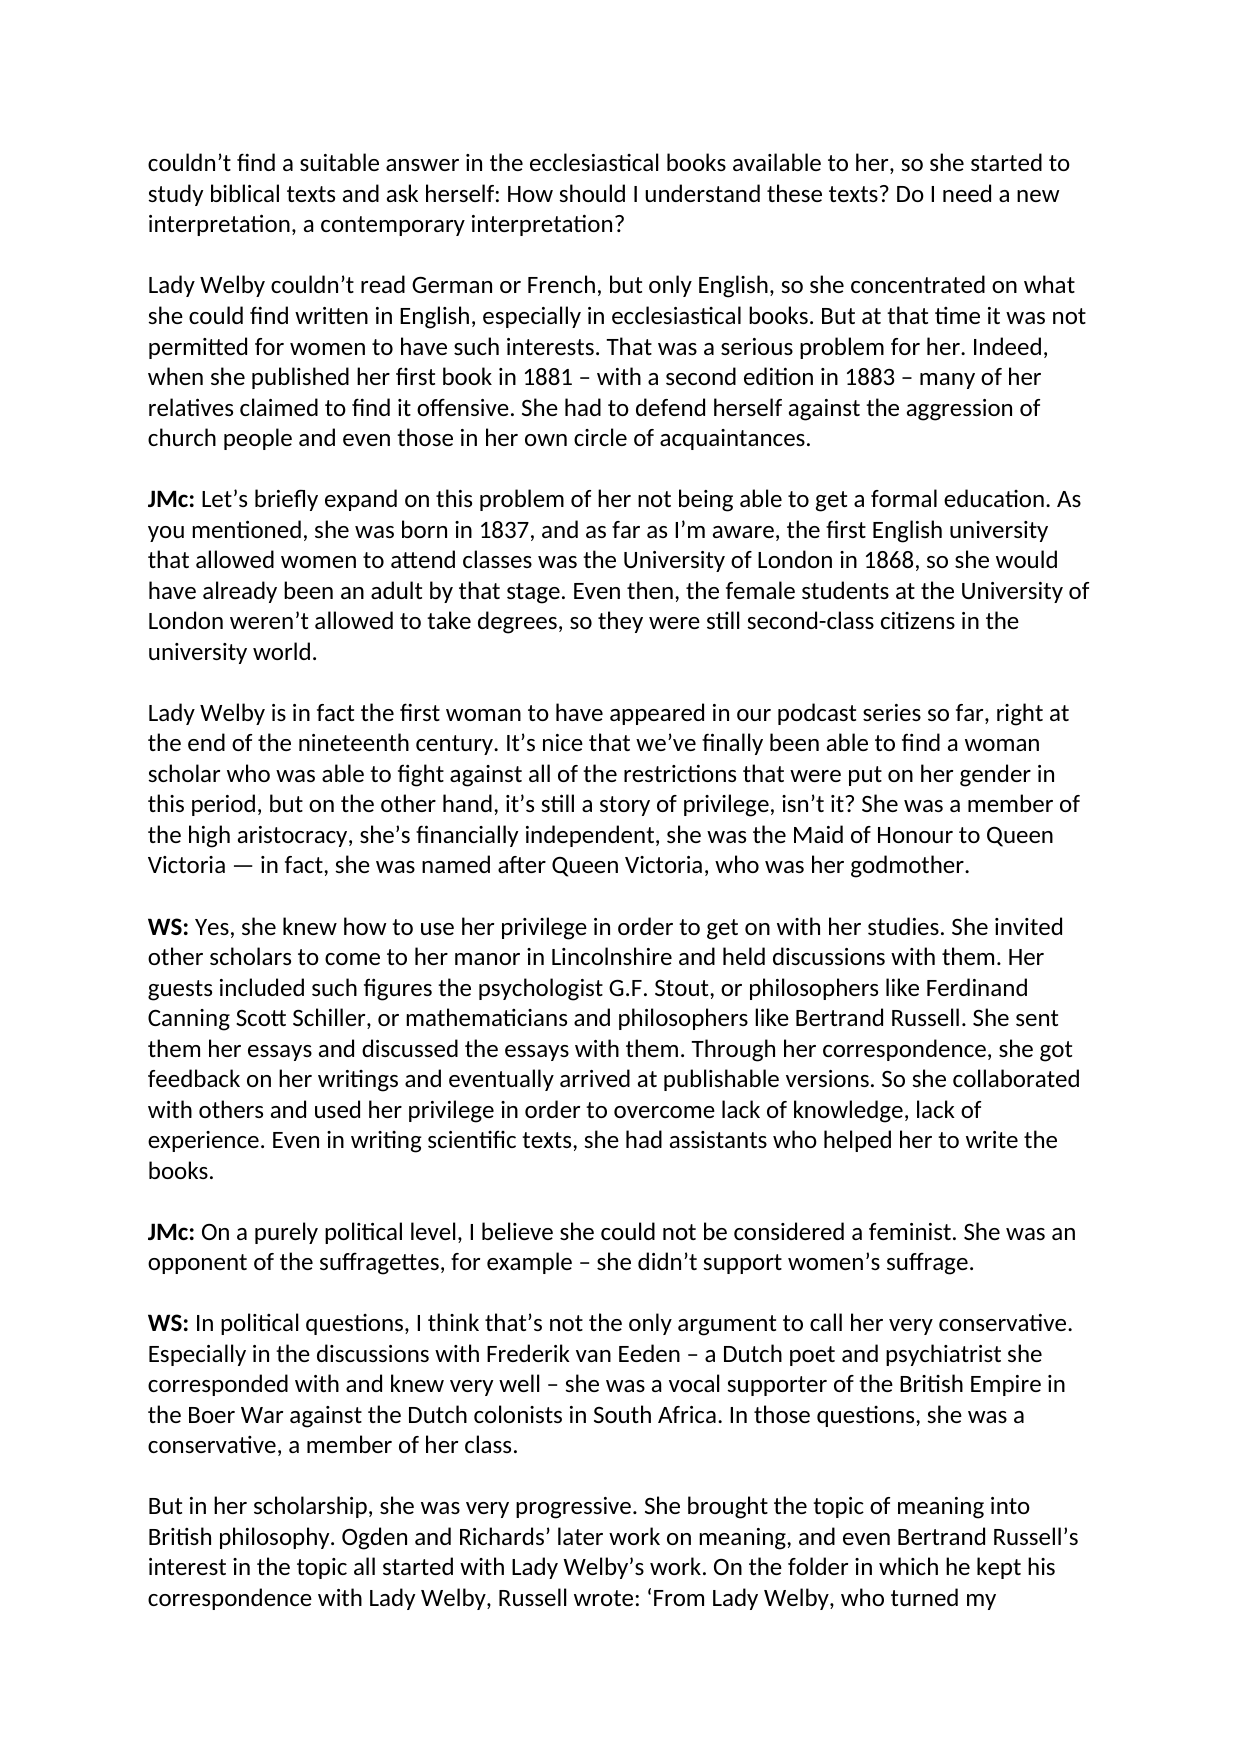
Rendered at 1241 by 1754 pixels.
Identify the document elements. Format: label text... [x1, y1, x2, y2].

text JMc: Let’s briefly expand on this problem of her not being able to get a formal education. As you mentioned, she was born in 1837, and as far as I’m aware, the first English university that allowed women to attend classes was the University of London in 1868, so she would have already been an adult by that stage. Even then, the female students at the University of London weren’t allowed to take degrees, so they were still second-class citizens in the university world. [148, 483, 1093, 666]
text JMc: On a purely political level, I believe she could not be considered a feminist. She was an opponent of the suffragettes, for example – she didn’t support women’s suffrage. [148, 1216, 1093, 1277]
text Lady Welby is in fact the first woman to have appeared in our podcast series so far, right at the end of the nineteenth century. It’s nice that we’ve finally been able to find a woman scholar who was able to fight against all of the restrictions that were put on her gender in this period, but on the other hand, it’s still a story of privilege, isn’t it? She was a member of the high aristocracy, she’s financially independent, she was the Maid of Honour to Queen Victoria — in fact, she was named after Queen Victoria, who was her godmother. [148, 697, 1093, 880]
text WS: Yes, she knew how to use her privilege in order to get on with her studies. She invited other scholars to come to her manor in Lincolnshire and held discussions with them. Her guests included such figures the psychologist G.F. Stout, or philosophers like Ferdinand Canning Scott Schiller, or mathematicians and philosophers like Bertrand Russell. She sent them her essays and discussed the essays with them. Through her correspondence, she got feedback on her writings and eventually arrived at publishable versions. So she collaborated with others and used her privilege in order to overcome lack of knowledge, lack of experience. Even in writing scientific texts, she had assistants who helped her to write the books. [148, 911, 1093, 1185]
text couldn’t find a suitable answer in the ecclesiastical books available to her, so she started to study biblical texts and ask herself: How should I understand these texts? Do I need a new interpretation, a contemporary interpretation? [148, 148, 1093, 239]
text Lady Welby couldn’t read German or French, but only English, so she concentrated on what she could find written in English, especially in ecclesiastical books. But at that time it was not permitted for women to have such interests. That was a serious problem for her. Indeed, when she published her first book in 1881 – with a second edition in 1883 – many of her relatives claimed to find it offensive. She had to defend herself against the aggression of church people and even those in her own circle of acquaintances. [148, 270, 1093, 453]
text WS: In political questions, I think that’s not the only argument to call her very conservative. Especially in the discussions with Frederik van Eeden – a Dutch poet and psychiatrist she corresponded with and knew very well – she was a vocal supporter of the British Empire in the Boer War against the Dutch colonists in South Africa. In those questions, she was a conservative, a member of her class. [148, 1307, 1093, 1460]
text But in her scholarship, she was very progressive. She brought the topic of meaning into British philosophy. Ogden and Richards’ later work on meaning, and even Bertrand Russell’s interest in the topic all started with Lady Welby’s work. On the folder in which he kept his correspondence with Lady Welby, Russell wrote: ‘From Lady Welby, who turned my [148, 1491, 1093, 1613]
